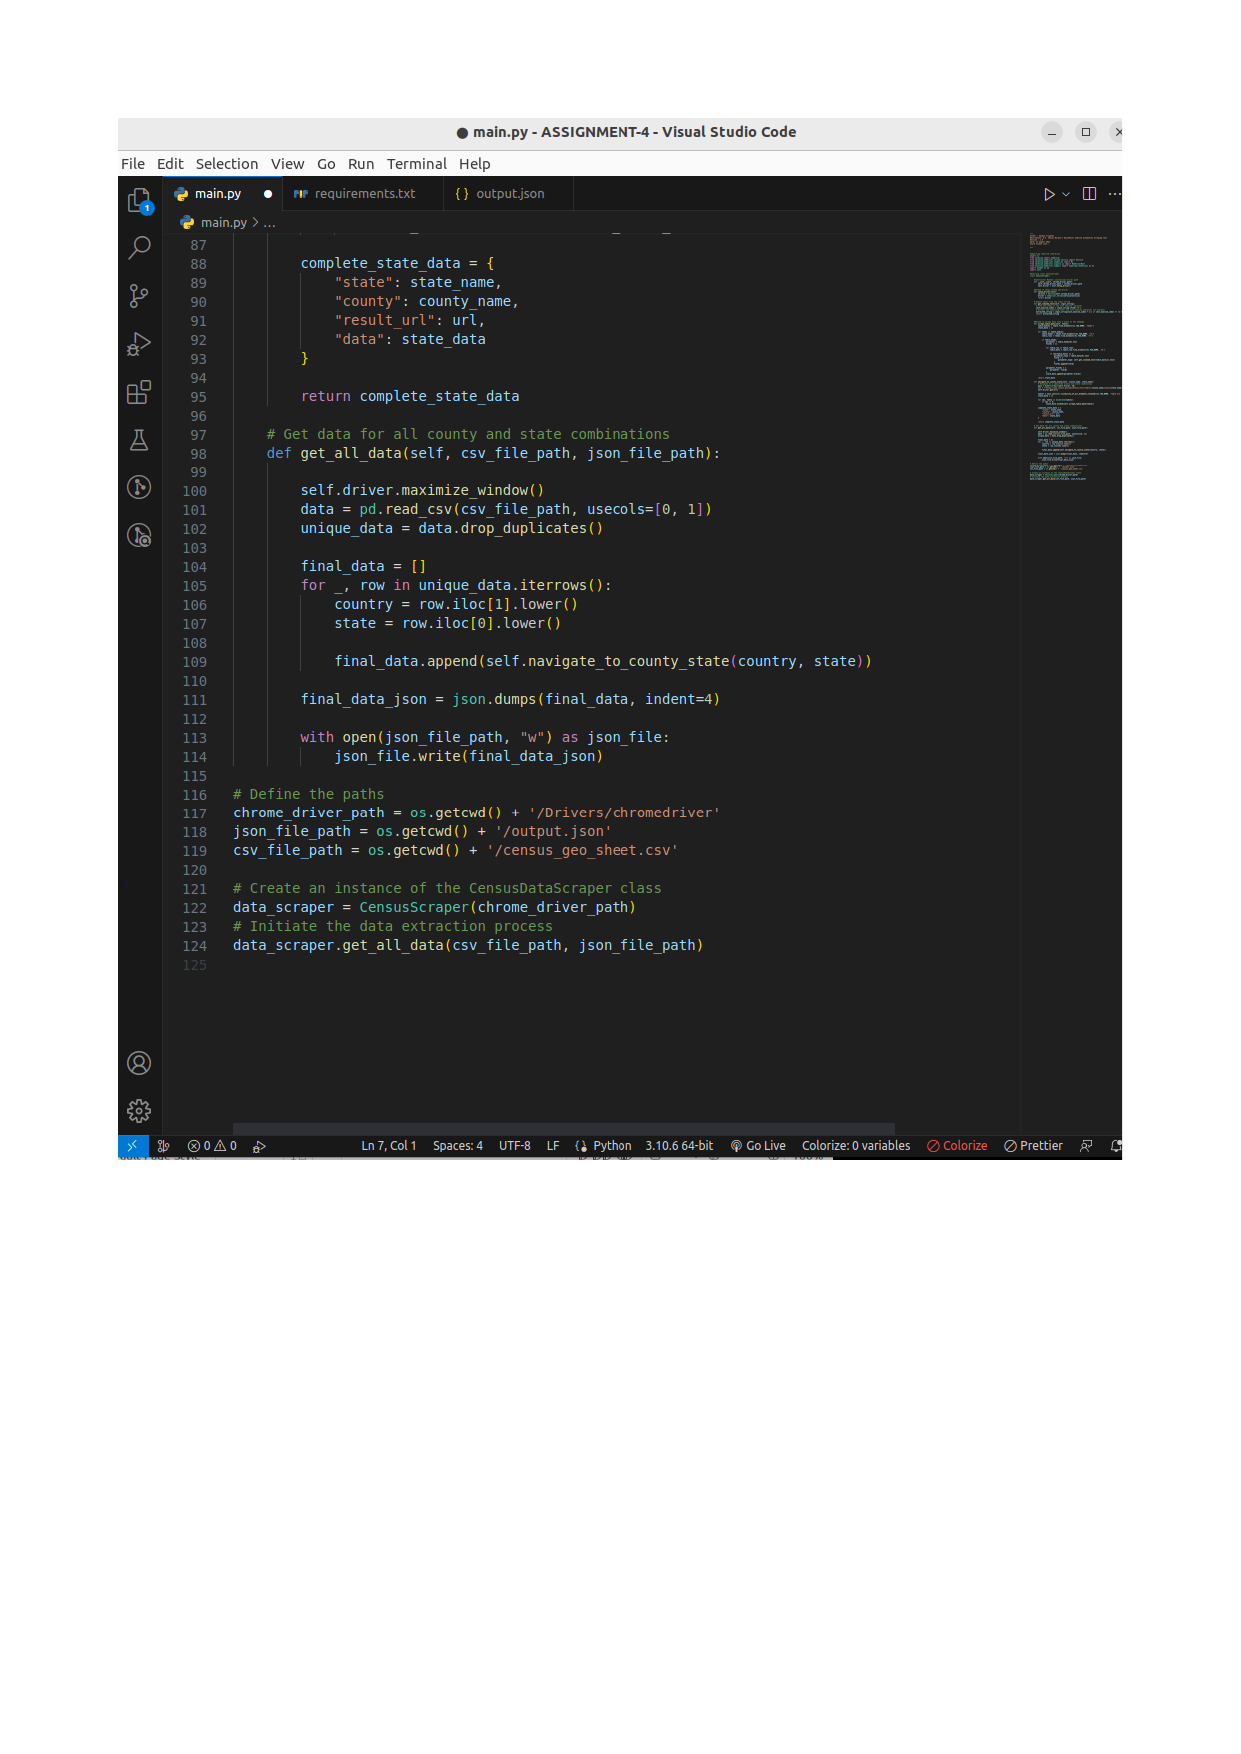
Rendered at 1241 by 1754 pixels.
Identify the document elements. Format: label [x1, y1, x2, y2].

picture [118, 118, 1123, 1160]
